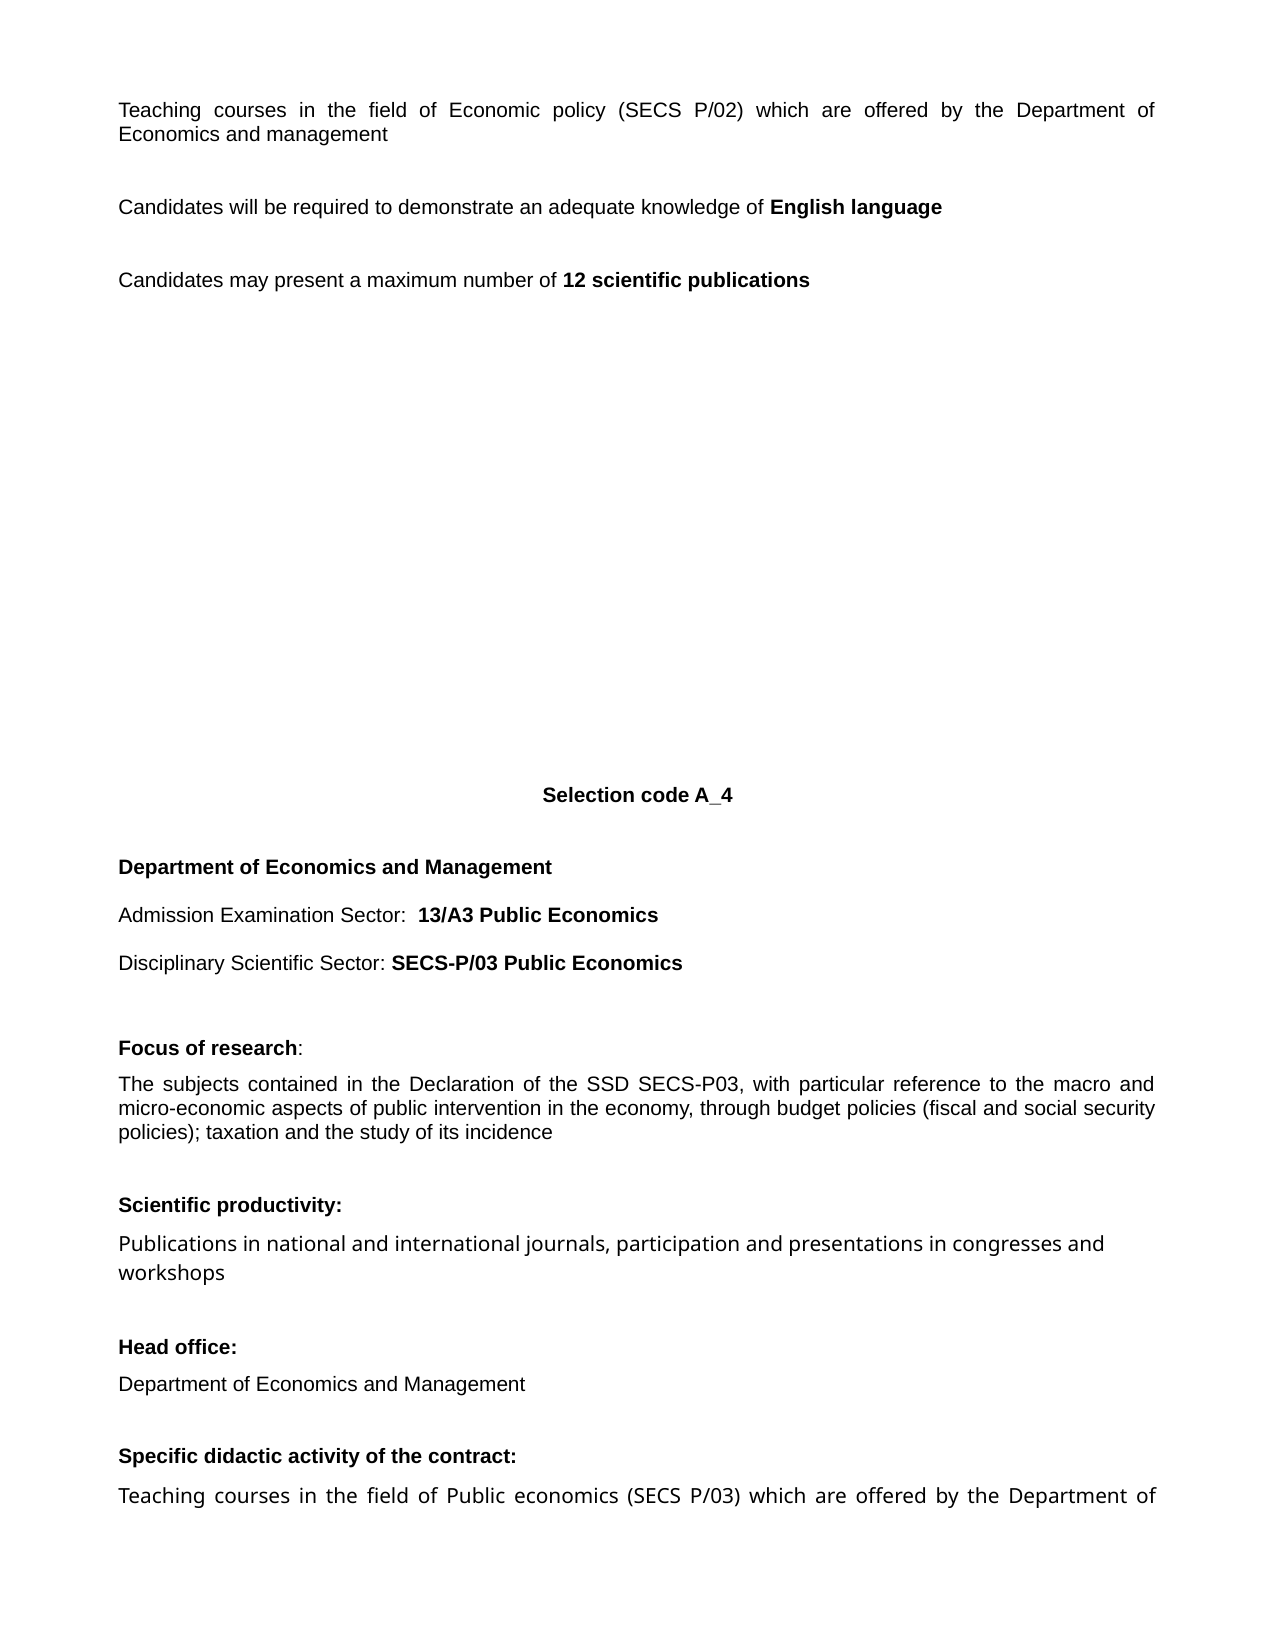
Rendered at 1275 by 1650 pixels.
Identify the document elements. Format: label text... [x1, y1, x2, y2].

text Candidates will be required to demonstrate an adequate knowledge of English language [118, 195, 1157, 219]
text Scientific productivity: [118, 1193, 1157, 1217]
text Specific didactic activity of the contract: [118, 1444, 1157, 1468]
text Head office: [118, 1335, 1157, 1359]
text Department of Economics and Management [118, 855, 1157, 879]
text Teaching courses in the field of Economic policy (SECS P/02) which are offered by the Department of Economics and management [118, 98, 1157, 146]
text Disciplinary Scientific Sector: SECS-P/03 Public Economics [118, 951, 1157, 975]
text Teaching courses in the field of Public economics (SECS P/03) which are offered by the Department of [118, 1481, 1157, 1509]
text Selection code A_4 [118, 783, 1157, 807]
text Admission Examination Sector: 13/A3 Public Economics [118, 903, 1157, 927]
text Publications in national and international journals, participation and presentations in congresses and workshops [118, 1229, 1157, 1286]
text Focus of research: [118, 1035, 1157, 1059]
text The subjects contained in the Declaration of the SSD SECS-P03, with particular reference to the macro and micro-economic aspects of public intervention in the economy, through budget policies (fiscal and social security policies); taxation and the study of its incidence [118, 1072, 1157, 1144]
text Department of Economics and Management [118, 1371, 1157, 1395]
text Candidates may present a maximum number of 12 scientific publications [118, 268, 1157, 292]
